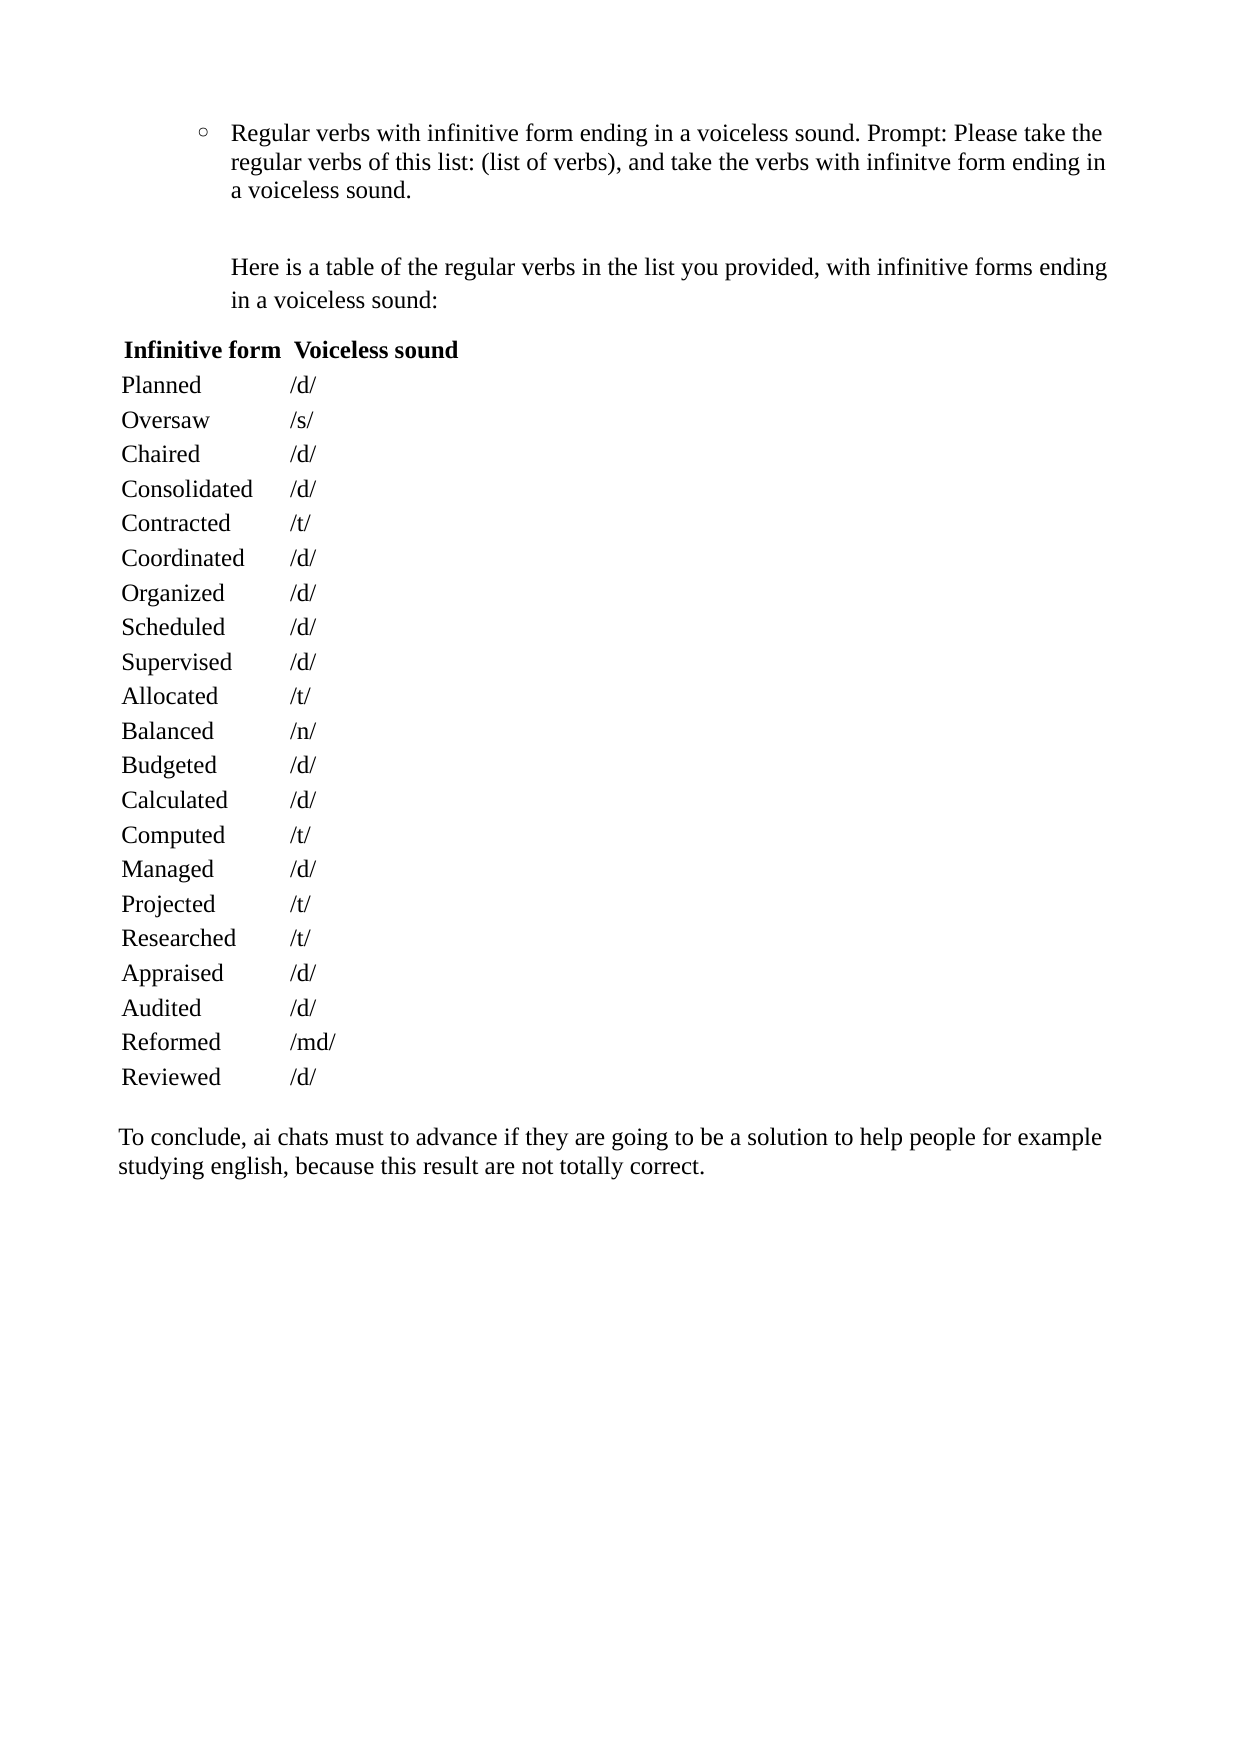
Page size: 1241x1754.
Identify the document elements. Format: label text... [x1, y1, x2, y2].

table_cell Organized [118, 575, 287, 609]
table_cell Managed [118, 851, 287, 886]
table_cell /d/ [287, 436, 465, 471]
table_cell /t/ [287, 921, 465, 955]
table_cell /t/ [287, 817, 465, 851]
table_cell Reformed [118, 1024, 287, 1059]
table_cell Contracted [118, 506, 287, 540]
table_cell /t/ [287, 679, 465, 713]
table_cell Coordinated [118, 540, 287, 575]
table_cell Oversaw [118, 402, 287, 436]
table_cell /d/ [287, 955, 465, 990]
table_cell Balanced [118, 713, 287, 748]
table_cell /d/ [287, 575, 465, 609]
table_cell /d/ [287, 851, 465, 886]
table_cell /d/ [287, 1059, 465, 1093]
table_cell Projected [118, 886, 287, 921]
table_header Infinitive form [118, 333, 287, 367]
list Here is a table of the regular verbs in the list you provided, with infinitive forms ending in a voiceless sound: [193, 252, 1122, 314]
table_cell /s/ [287, 402, 465, 436]
table_cell /t/ [287, 886, 465, 921]
table_header Voiceless sound [287, 333, 465, 367]
table_cell /n/ [287, 713, 465, 748]
table_cell Reviewed [118, 1059, 287, 1093]
table_cell /d/ [287, 609, 465, 644]
table_cell Chaired [118, 436, 287, 471]
list Regular verbs with infinitive form ending in a voiceless sound. Prompt: Please take the regular verbs of this list: (list of verbs), and take the verbs with infinitve form ending in a voiceless sound. [193, 118, 1122, 204]
table_cell Supervised [118, 644, 287, 678]
table_cell /d/ [287, 782, 465, 817]
table_cell /d/ [287, 644, 465, 678]
table_cell Scheduled [118, 609, 287, 644]
table_cell Computed [118, 817, 287, 851]
table_cell Audited [118, 990, 287, 1024]
table_cell /d/ [287, 471, 465, 506]
table_cell Consolidated [118, 471, 287, 506]
table_cell /md/ [287, 1024, 465, 1059]
text To conclude, ai chats must to advance if they are going to be a solution to help people for example studying english, because this result are not totally correct. [118, 1122, 1122, 1180]
table_cell Planned [118, 367, 287, 402]
table_cell /d/ [287, 367, 465, 402]
table_cell /d/ [287, 990, 465, 1024]
table_cell /d/ [287, 540, 465, 575]
table_cell Researched [118, 921, 287, 955]
table_cell Calculated [118, 782, 287, 817]
table_cell Allocated [118, 679, 287, 713]
table_cell /t/ [287, 506, 465, 540]
table_cell /d/ [287, 748, 465, 782]
table_cell Appraised [118, 955, 287, 990]
table_cell Budgeted [118, 748, 287, 782]
